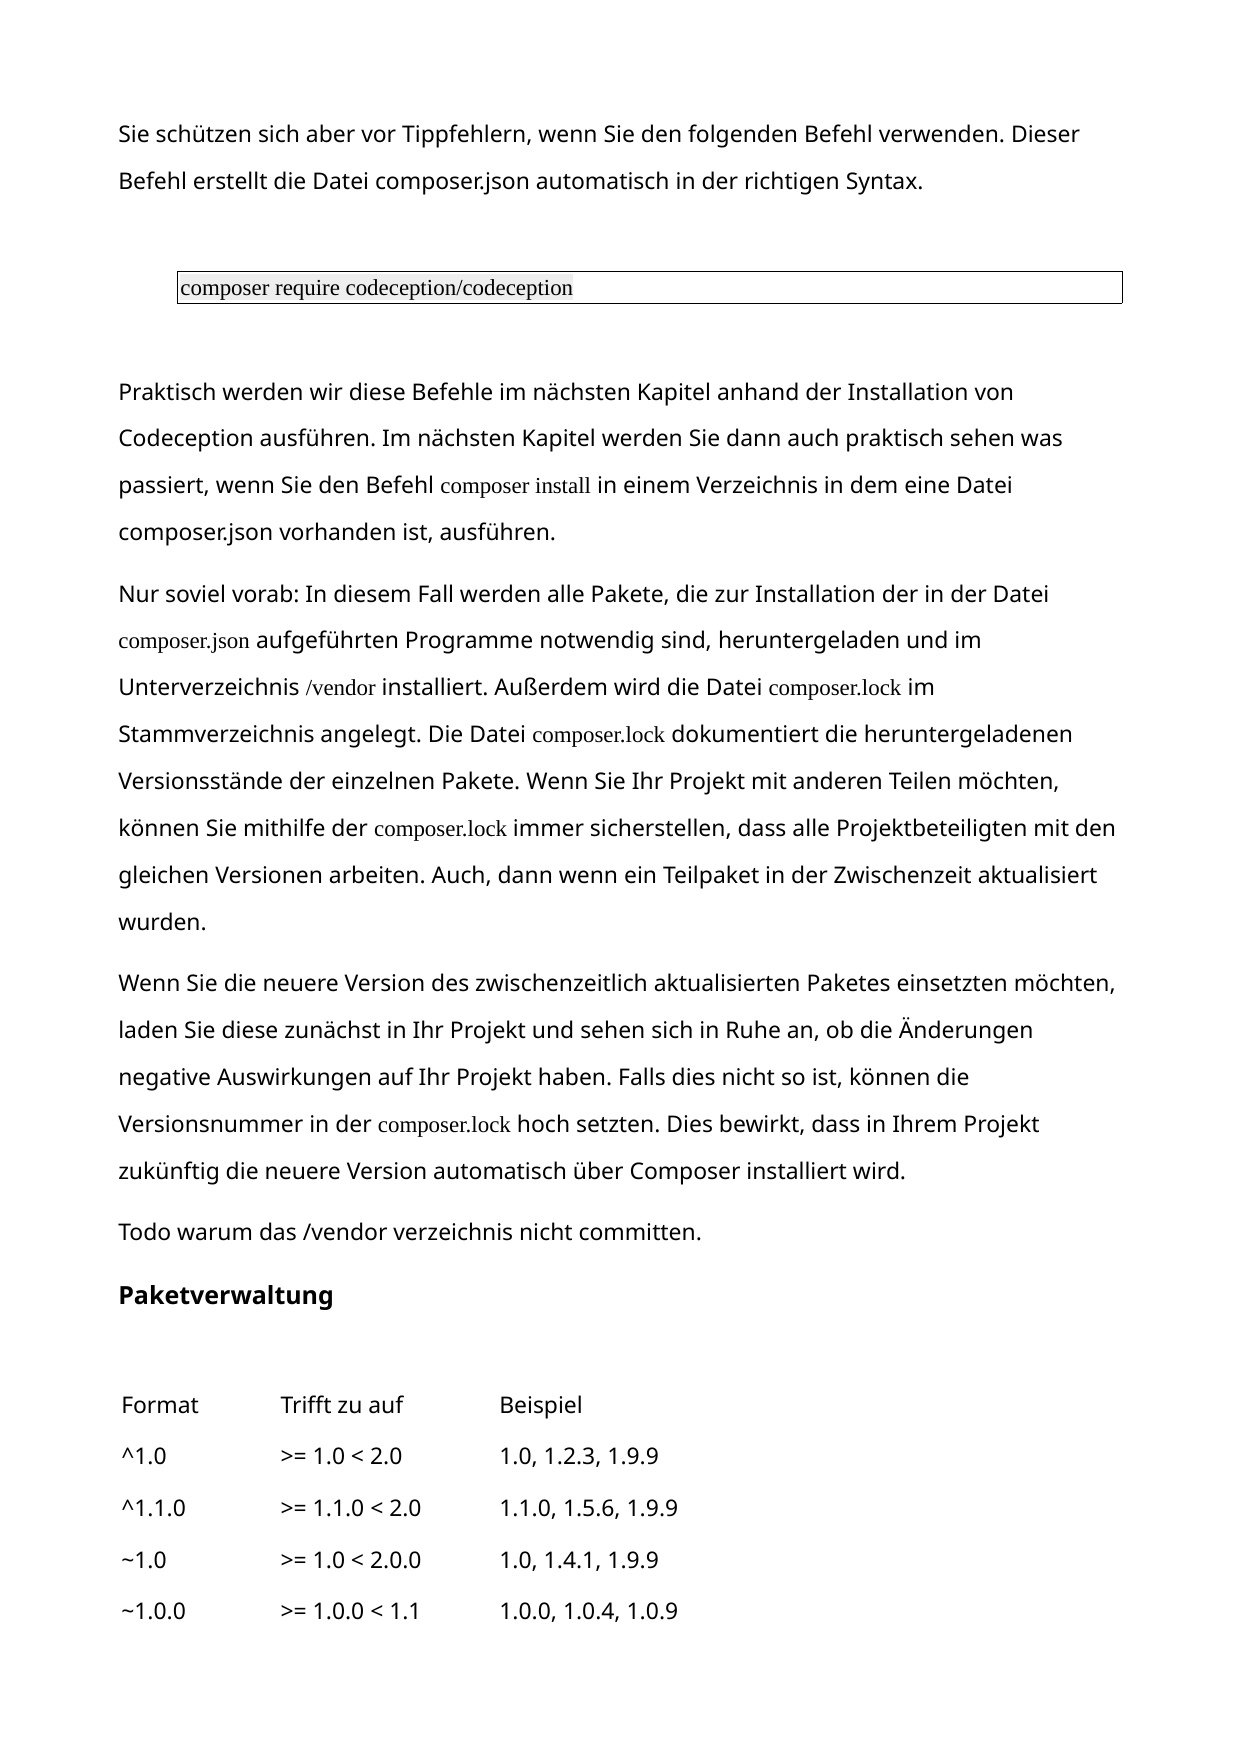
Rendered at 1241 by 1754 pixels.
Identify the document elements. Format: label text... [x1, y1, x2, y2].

text Todo warum das /vendor verzeichnis nicht committen. [118, 1216, 1122, 1247]
table_cell ~1.0.0 [118, 1592, 277, 1629]
subtitle Paketverwaltung [118, 1278, 1122, 1312]
table_cell 1.0, 1.2.3, 1.9.9 [496, 1437, 749, 1489]
text Praktisch werden wir diese Befehle im nächsten Kapitel anhand der Installation von Codeception ausführen. Im nächsten Kapitel werden Sie dann auch praktisch sehen was passiert, wenn Sie den Befehl composer install in einem Verzeichnis in dem eine Datei composer.json vorhanden ist, ausführen. [118, 376, 1122, 547]
table_cell 1.0, 1.4.1, 1.9.9 [496, 1541, 749, 1592]
table_cell >= 1.0 < 2.0 [278, 1437, 496, 1489]
table_header Beispiel [496, 1386, 749, 1437]
table_cell ^1.1.0 [118, 1489, 277, 1541]
table_cell >= 1.0.0 < 1.1 [278, 1592, 496, 1629]
table_header Format [118, 1386, 277, 1437]
table_cell ~1.0 [118, 1541, 277, 1592]
text Sie schützen sich aber vor Tippfehlern, wenn Sie den folgenden Befehl verwenden. Dieser Befehl erstellt die Datei composer.json automatisch in der richtigen Syntax. [118, 118, 1122, 196]
text Nur soviel vorab: In diesem Fall werden alle Pakete, die zur Installation der in der Datei composer.json aufgeführten Programme notwendig sind, heruntergeladen und im Unterverzeichnis /vendor installiert. Außerdem wird die Datei composer.lock im Stammverzeichnis angelegt. Die Datei composer.lock dokumentiert die heruntergeladenen Versionsstände der einzelnen Pakete. Wenn Sie Ihr Projekt mit anderen Teilen möchten, können Sie mithilfe der composer.lock immer sicherstellen, dass alle Projektbeteiligten mit den gleichen Versionen arbeiten. Auch, dann wenn ein Teilpaket in der Zwischenzeit aktualisiert wurden. [118, 578, 1122, 937]
table_cell >= 1.1.0 < 2.0 [278, 1489, 496, 1541]
text composer require codeception/codeception [178, 272, 1122, 303]
table_header Trifft zu auf [278, 1386, 496, 1437]
table_cell 1.1.0, 1.5.6, 1.9.9 [496, 1489, 749, 1541]
table_cell >= 1.0 < 2.0.0 [278, 1541, 496, 1592]
table_cell ^1.0 [118, 1437, 277, 1489]
text Wenn Sie die neuere Version des zwischenzeitlich aktualisierten Paketes einsetzten möchten, laden Sie diese zunächst in Ihr Projekt und sehen sich in Ruhe an, ob die Änderungen negative Auswirkungen auf Ihr Projekt haben. Falls dies nicht so ist, können die Versionsnummer in der composer.lock hoch setzten. Dies bewirkt, dass in Ihrem Projekt zukünftig die neuere Version automatisch über Composer installiert wird. [118, 967, 1122, 1186]
table_cell 1.0.0, 1.0.4, 1.0.9 [496, 1592, 749, 1629]
